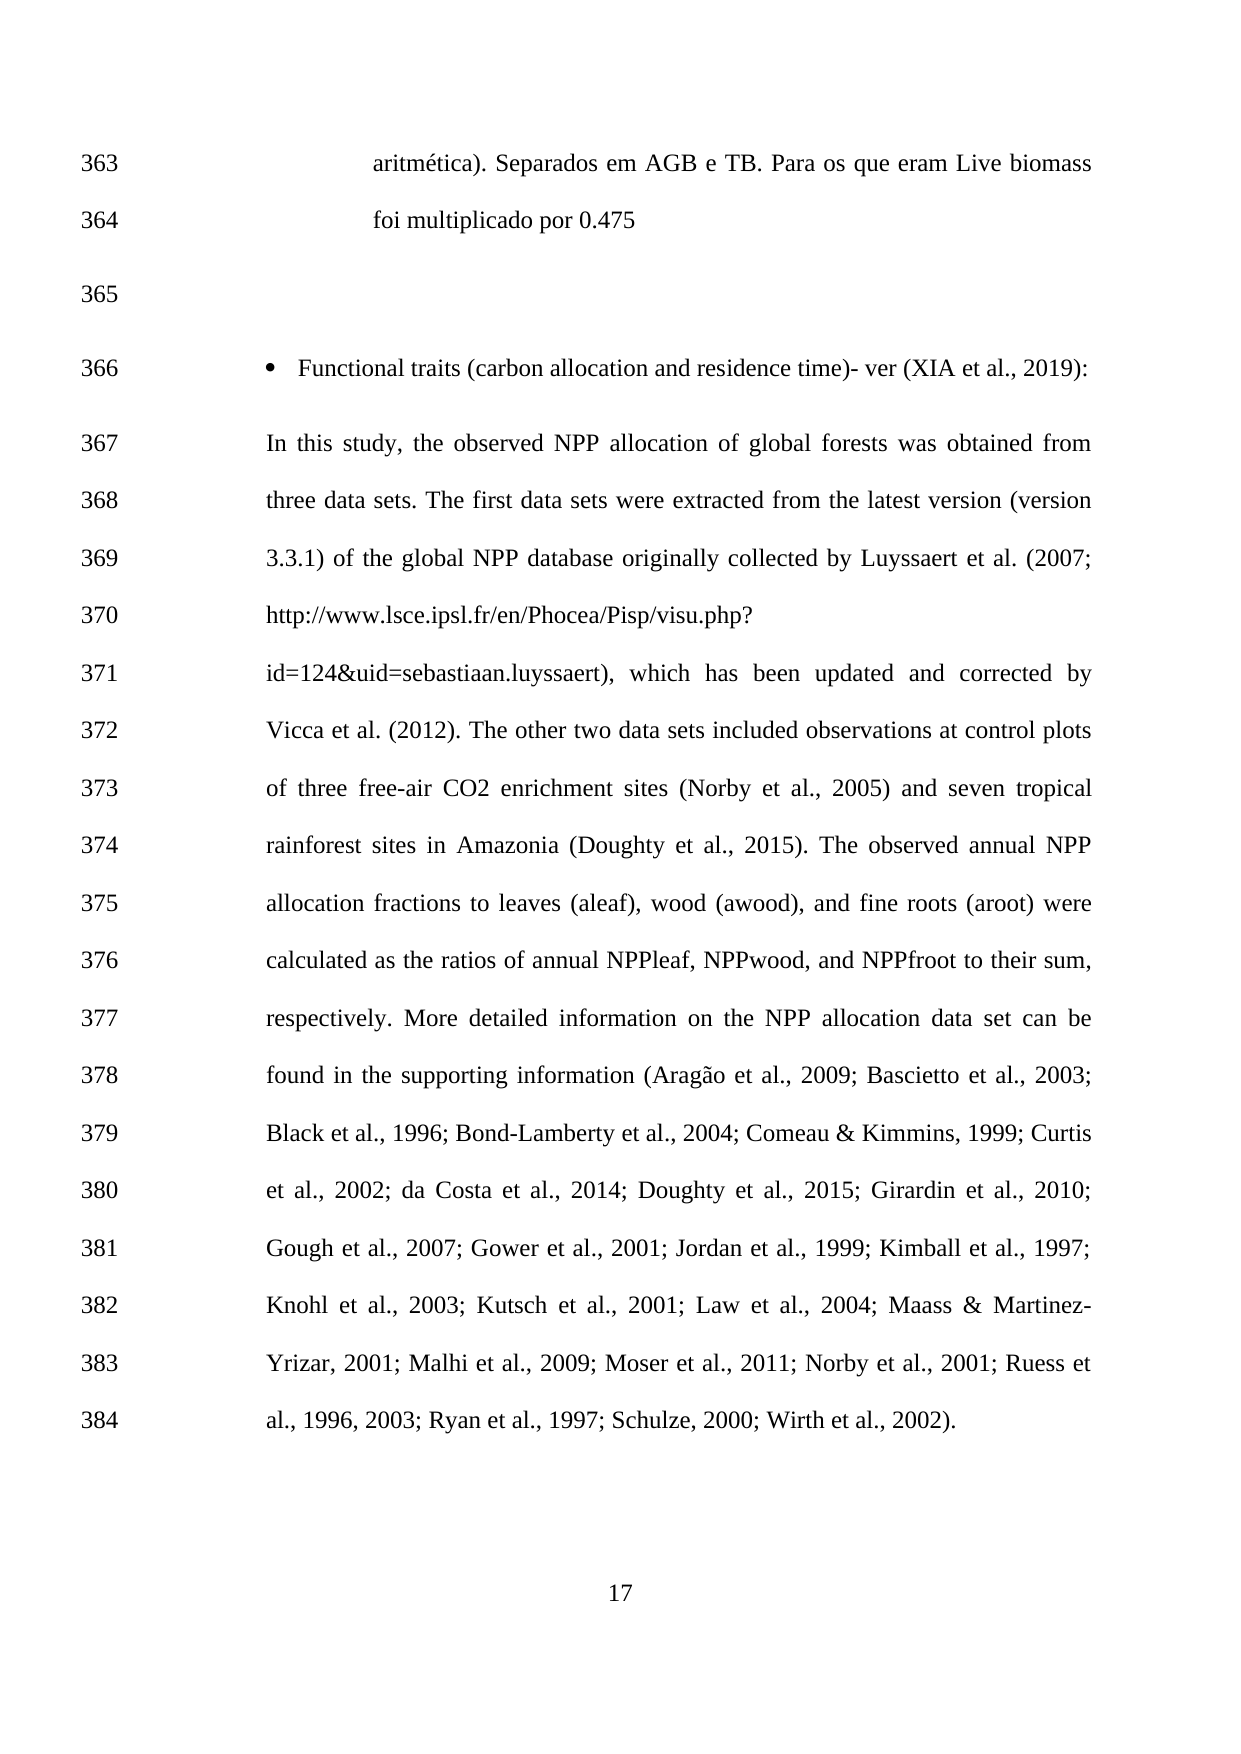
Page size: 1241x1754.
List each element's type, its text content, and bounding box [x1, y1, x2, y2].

list Functional traits (carbon allocation and residence time)- ver (XIA et al., 2019): [266, 353, 1093, 382]
list In this study, the observed NPP allocation of global forests was obtained from three data sets. The first data sets were extracted from the latest version (version 3.3.1) of the global NPP database originally collected by Luyssaert et al. (2007; http://www.lsce.ipsl.fr/en/Phocea/Pisp/visu.php?id=124&uid=sebastiaan.luyssaert), which has been updated and corrected by Vicca et al. (2012). The other two data sets included observations at control plots of three free‐air CO2 enrichment sites (Norby et al., 2005) and seven tropical rainforest sites in Amazonia (Doughty et al., 2015). The observed annual NPP allocation fractions to leaves (aleaf), wood (awood), and fine roots (aroot) were calculated as the ratios of annual NPPleaf, NPPwood, and NPPfroot to their sum, respectively. More detailed information on the NPP allocation data set can be found in the supporting information (Aragão et al., 2009; Bascietto et al., 2003; Black et al., 1996; Bond‐Lamberty et al., 2004; Comeau & Kimmins, 1999; Curtis et al., 2002; da Costa et al., 2014; Doughty et al., 2015; Girardin et al., 2010; Gough et al., 2007; Gower et al., 2001; Jordan et al., 1999; Kimball et al., 1997; Knohl et al., 2003; Kutsch et al., 2001; Law et al., 2004; Maass & Martinez‐Yrizar, 2001; Malhi et al., 2009; Moser et al., 2011; Norby et al., 2001; Ruess et al., 1996, 2003; Ryan et al., 1997; Schulze, 2000; Wirth et al., 2002). [266, 428, 1093, 1434]
list aritmética). Separados em AGB e TB. Para os que eram Live biomass foi multiplicado por 0.475 [335, 148, 1093, 234]
